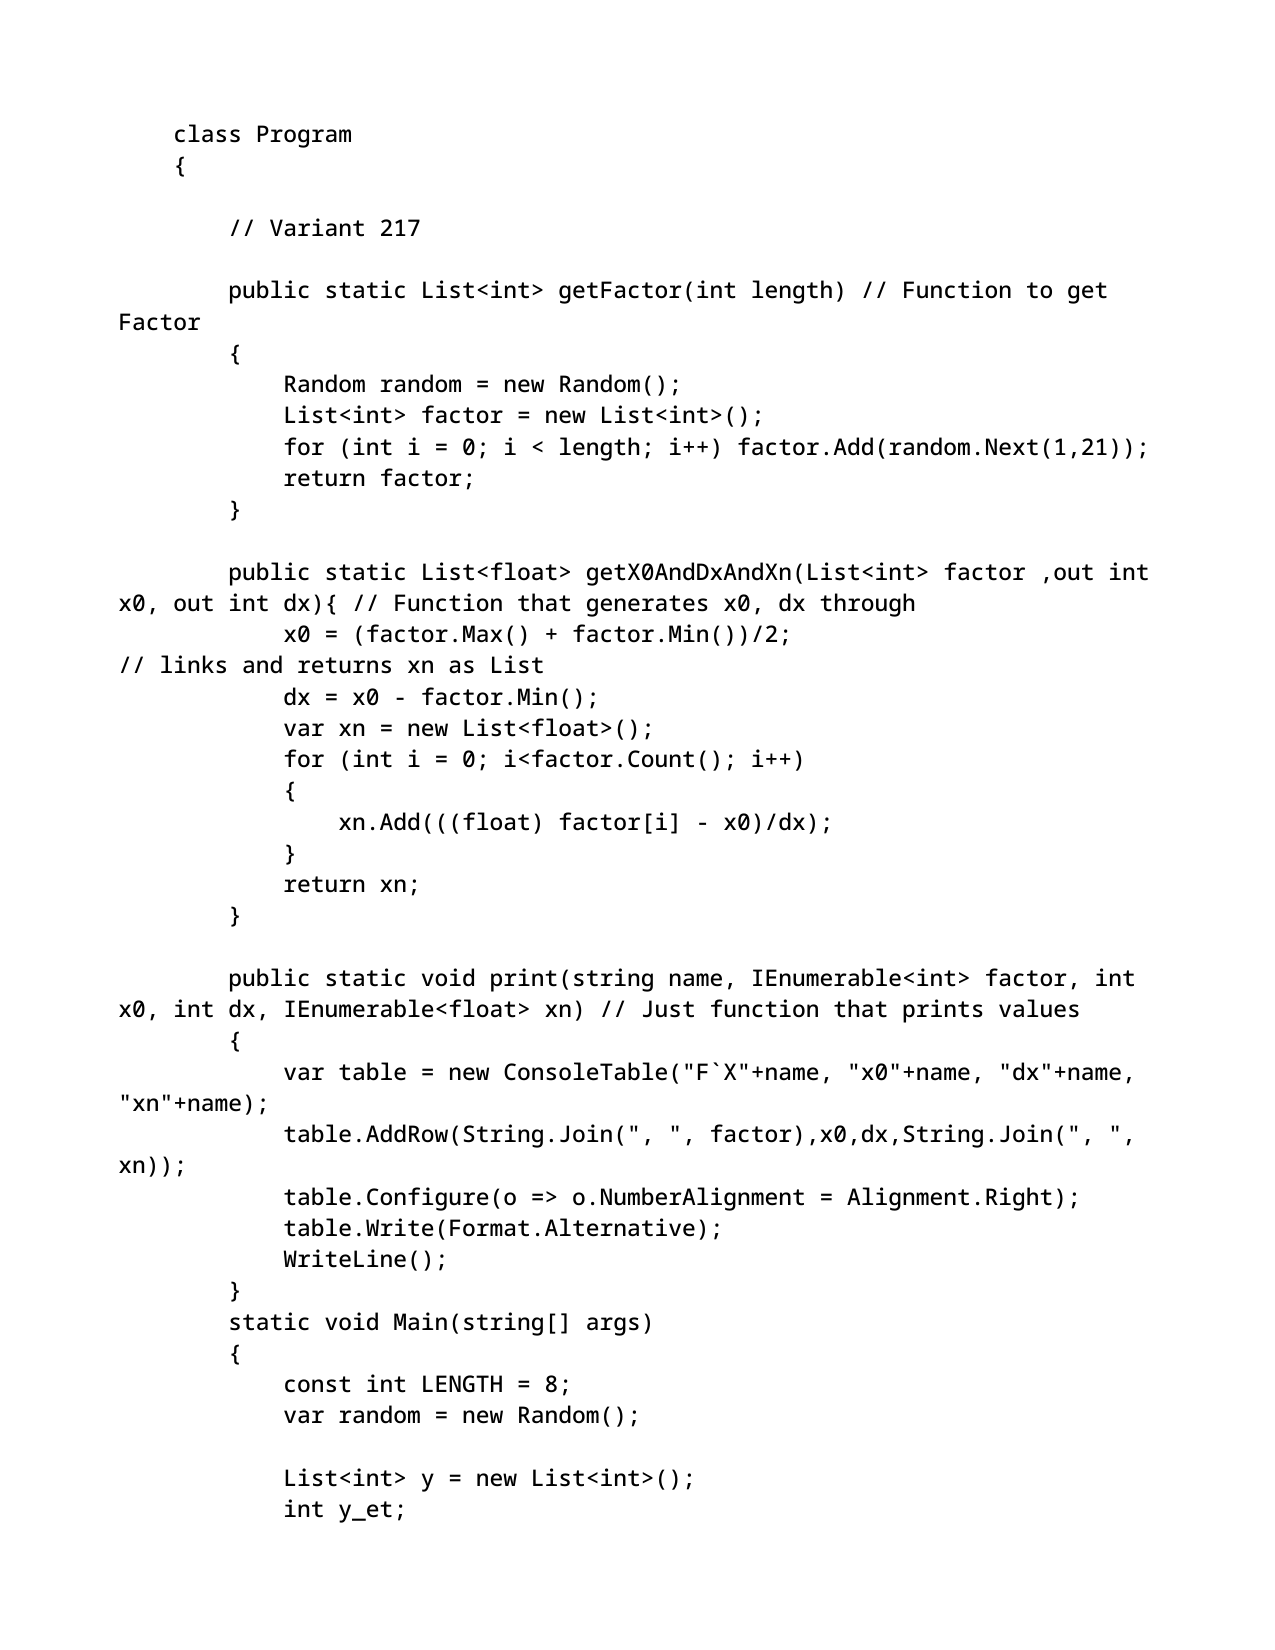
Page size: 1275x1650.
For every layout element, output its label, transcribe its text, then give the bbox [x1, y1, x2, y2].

text WriteLine(); [118, 1243, 1157, 1274]
text for (int i = 0; i<factor.Count(); i++) [118, 743, 1157, 774]
text public static List<float> getX0AndDxAndXn(List<int> factor ,out int x0, out int dx){ // Function that generates x0, dx through [118, 556, 1157, 618]
text { [118, 1337, 1157, 1368]
text public static List<int> getFactor(int length) // Function to get Factor [118, 274, 1157, 337]
text } [118, 493, 1157, 524]
text int y_et; [118, 1493, 1157, 1524]
text Random random = new Random(); [118, 368, 1157, 399]
text xn.Add(((float) factor[i] - x0)/dx); [118, 806, 1157, 837]
text const int LENGTH = 8; [118, 1368, 1157, 1399]
text table.Configure(o => o.NumberAlignment = Alignment.Right); [118, 1181, 1157, 1212]
text x0 = (factor.Max() + factor.Min())/2; // links and returns xn as List [118, 618, 1157, 681]
text return factor; [118, 462, 1157, 493]
text dx = x0 - factor.Min(); [118, 681, 1157, 712]
text // Variant 217 [118, 212, 1157, 243]
text class Program [118, 118, 1157, 149]
text { [118, 1024, 1157, 1056]
text var table = new ConsoleTable("F`X"+name, "x0"+name, "dx"+name, "xn"+name); [118, 1056, 1157, 1118]
text public static void print(string name, IEnumerable<int> factor, int x0, int dx, IEnumerable<float> xn) // Just function that prints values [118, 962, 1157, 1024]
text } [118, 1274, 1157, 1306]
text var xn = new List<float>(); [118, 712, 1157, 743]
text return xn; [118, 868, 1157, 899]
text List<int> factor = new List<int>(); [118, 399, 1157, 431]
text table.Write(Format.Alternative); [118, 1212, 1157, 1243]
text } [118, 837, 1157, 868]
text { [118, 149, 1157, 181]
text { [118, 337, 1157, 368]
text static void Main(string[] args) [118, 1306, 1157, 1337]
text table.AddRow(String.Join(", ", factor),x0,dx,String.Join(", ", xn)); [118, 1118, 1157, 1181]
text for (int i = 0; i < length; i++) factor.Add(random.Next(1,21)); [118, 431, 1157, 462]
text { [118, 774, 1157, 806]
text List<int> y = new List<int>(); [118, 1462, 1157, 1493]
text var random = new Random(); [118, 1399, 1157, 1431]
text } [118, 899, 1157, 931]
